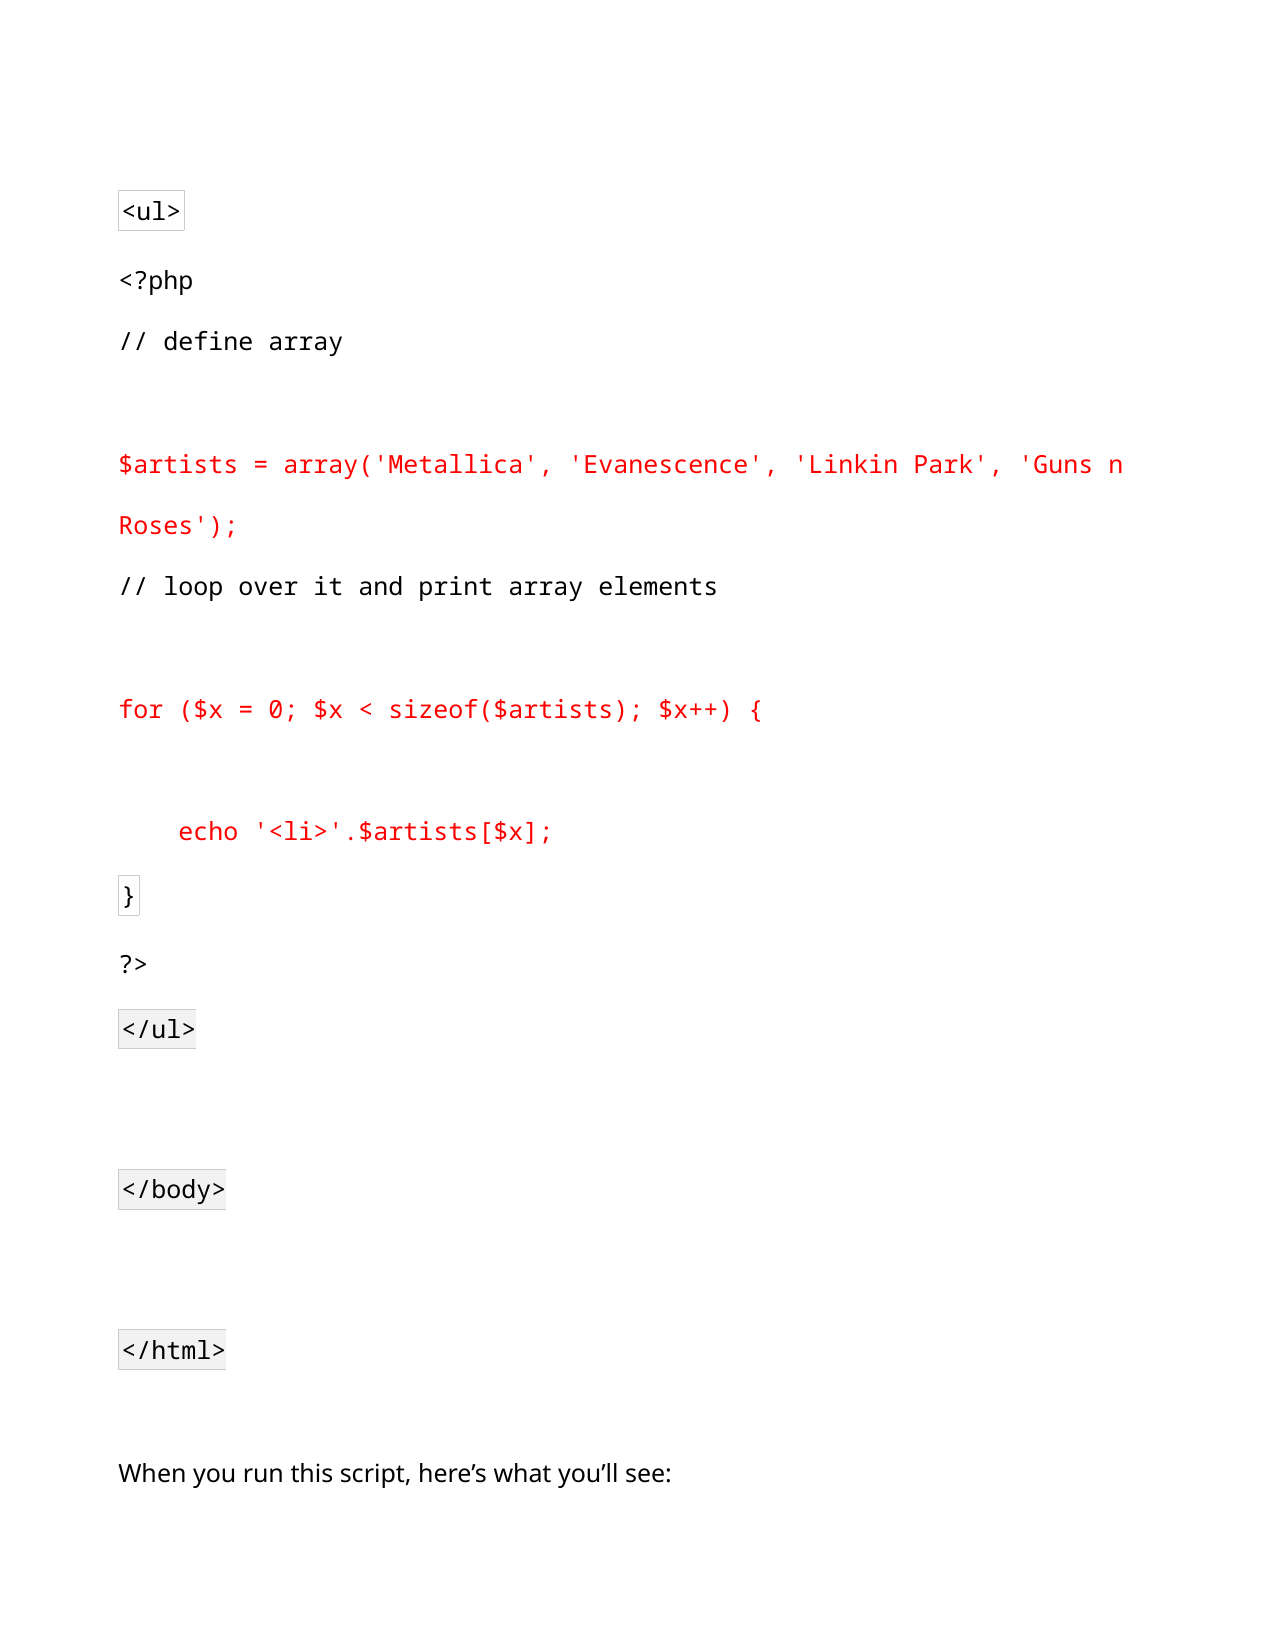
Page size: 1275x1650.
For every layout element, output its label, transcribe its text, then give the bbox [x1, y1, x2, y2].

text ?> [118, 947, 1157, 981]
text When you run this script, here’s what you’ll see: [118, 1456, 1157, 1490]
text </ul> </body> </html> [118, 1008, 1157, 1427]
text } [119, 876, 139, 915]
text // define array $artists = array('Metallica', 'Evanescence', 'Linkin Park', 'Guns n Roses'); [118, 324, 1157, 542]
text <?php [118, 262, 1157, 297]
text <ul> [118, 118, 1157, 230]
text // loop over it and print array elements for ($x = 0; $x < sizeof($artists); $x++) { echo '<li>'.$artists[$x]; [118, 569, 1157, 848]
text [140, 875, 1157, 915]
